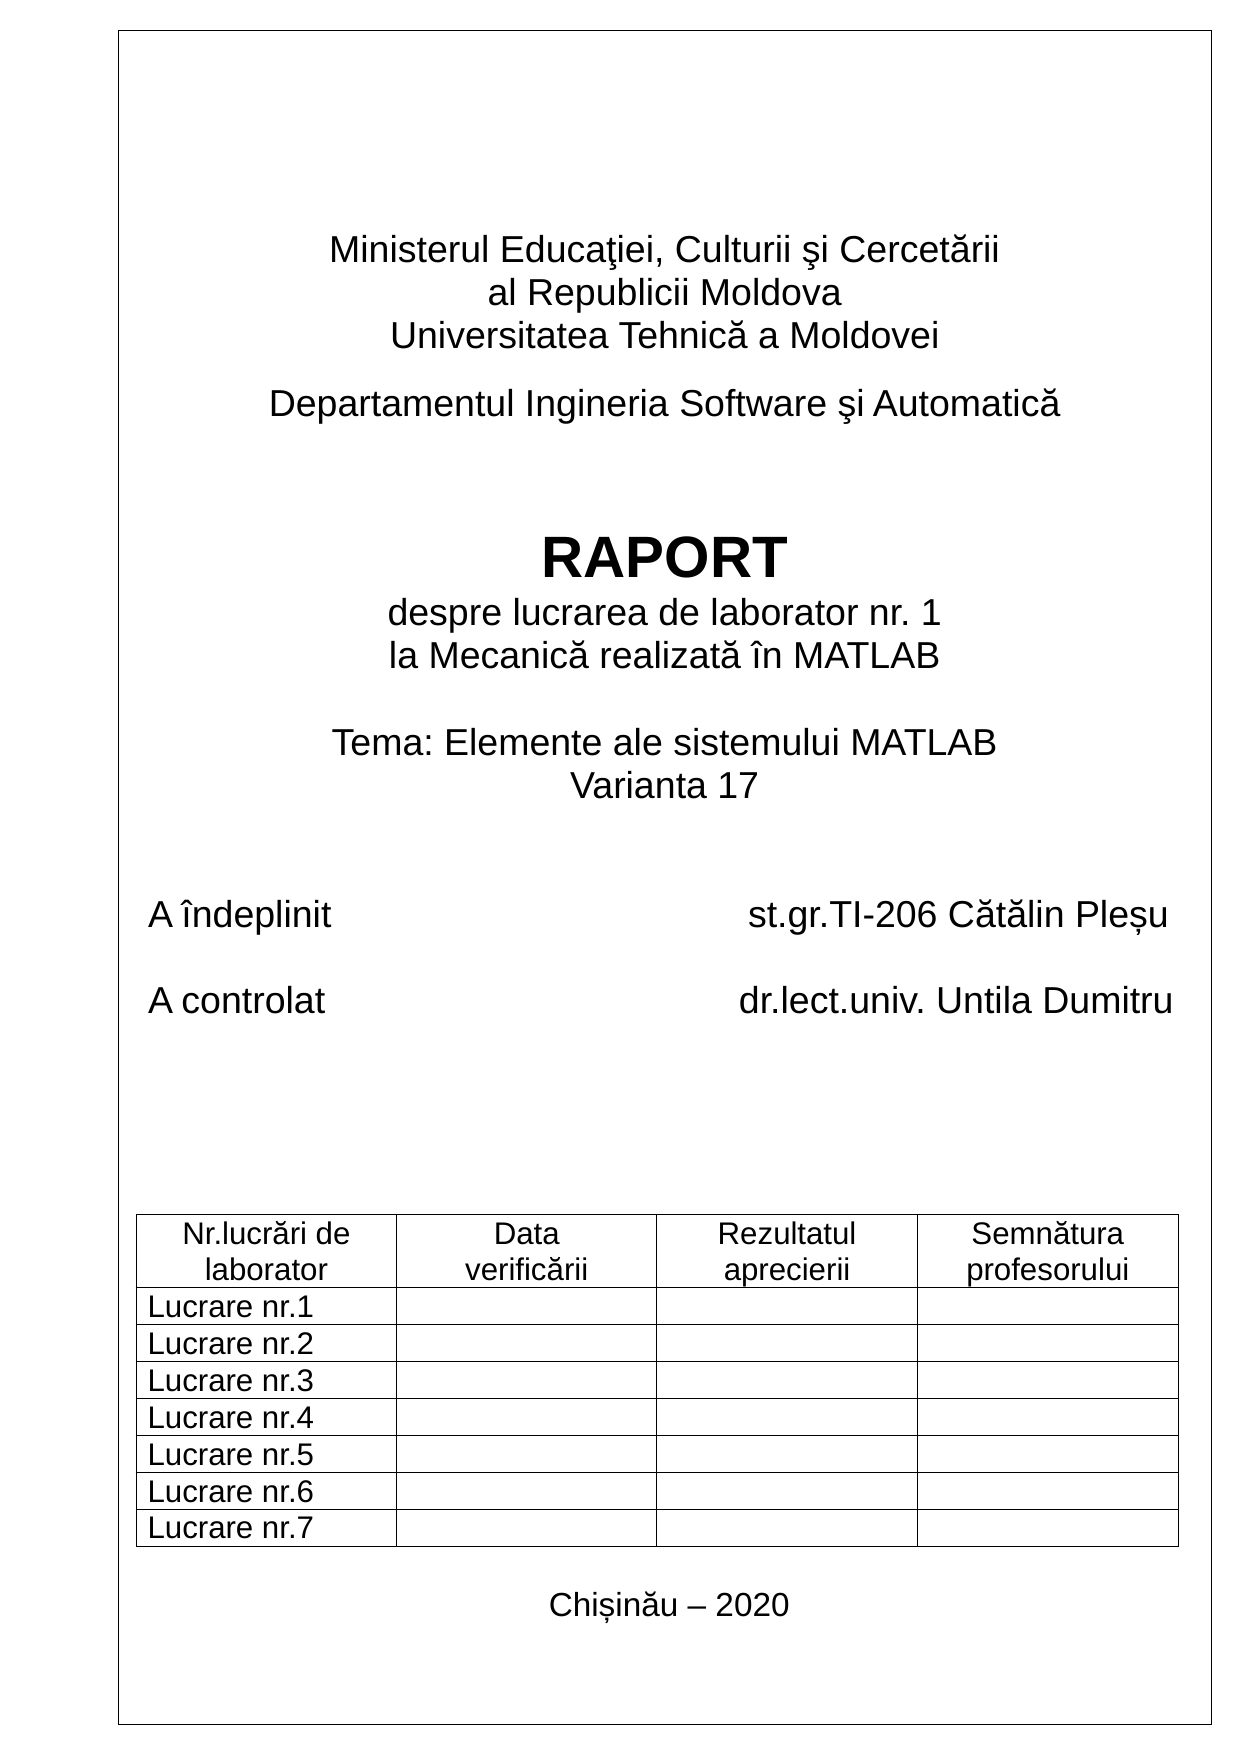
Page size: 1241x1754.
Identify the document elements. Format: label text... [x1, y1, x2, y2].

table_header Rezultatul aprecierii [657, 1215, 917, 1287]
text Ministerul Educaţiei, Culturii şi Cercetării [148, 227, 1181, 270]
table_cell [918, 1288, 1178, 1324]
table_cell [397, 1362, 656, 1398]
table_cell [918, 1436, 1178, 1472]
table_cell [657, 1510, 917, 1546]
table_cell [657, 1473, 917, 1508]
table_cell [918, 1510, 1178, 1546]
table_cell Lucrare nr.7 [137, 1510, 396, 1546]
table_cell [918, 1473, 1178, 1508]
text RAPORT [148, 523, 1181, 590]
text al Republicii Moldova [148, 270, 1181, 313]
text Tema: Elemente ale sistemului MATLAB [148, 720, 1181, 763]
table_cell [657, 1436, 917, 1472]
table_cell [397, 1473, 656, 1508]
table_cell Lucrare nr.1 [137, 1288, 396, 1324]
table_cell [397, 1436, 656, 1472]
table_cell [657, 1288, 917, 1324]
table_cell [397, 1288, 656, 1324]
text Varianta 17 [148, 763, 1181, 806]
table_cell Lucrare nr.5 [137, 1436, 396, 1472]
table_cell [397, 1510, 656, 1546]
table_cell [397, 1325, 656, 1361]
table_cell [657, 1362, 917, 1398]
table_header Semnătura profesorului [918, 1215, 1178, 1287]
table_cell [918, 1325, 1178, 1361]
table_cell Lucrare nr.4 [137, 1399, 396, 1434]
table_cell [918, 1399, 1178, 1434]
text A controlat dr.lect.univ. Untila Dumitru [148, 978, 1181, 1022]
table_cell Lucrare nr.2 [137, 1325, 396, 1361]
table_cell Lucrare nr.3 [137, 1362, 396, 1398]
table_cell [918, 1362, 1178, 1398]
table_cell [657, 1325, 917, 1361]
text despre lucrarea de laborator nr. 1 [148, 590, 1181, 633]
text Chișinău – 2020 [148, 1585, 1181, 1623]
table_cell [397, 1399, 656, 1434]
table_cell [657, 1399, 917, 1434]
table_header Data verificării [397, 1215, 656, 1287]
text la Mecanică realizată în MATLAB [148, 633, 1181, 677]
table_header Nr.lucrări de laborator [137, 1215, 396, 1287]
text A îndeplinit st.gr.TI-206 Cătălin Pleșu [148, 892, 1181, 935]
table_cell Lucrare nr.6 [137, 1473, 396, 1508]
subtitle Departamentul Ingineria Software şi Automatică [148, 381, 1181, 424]
text Universitatea Tehnică a Moldovei [148, 313, 1181, 356]
